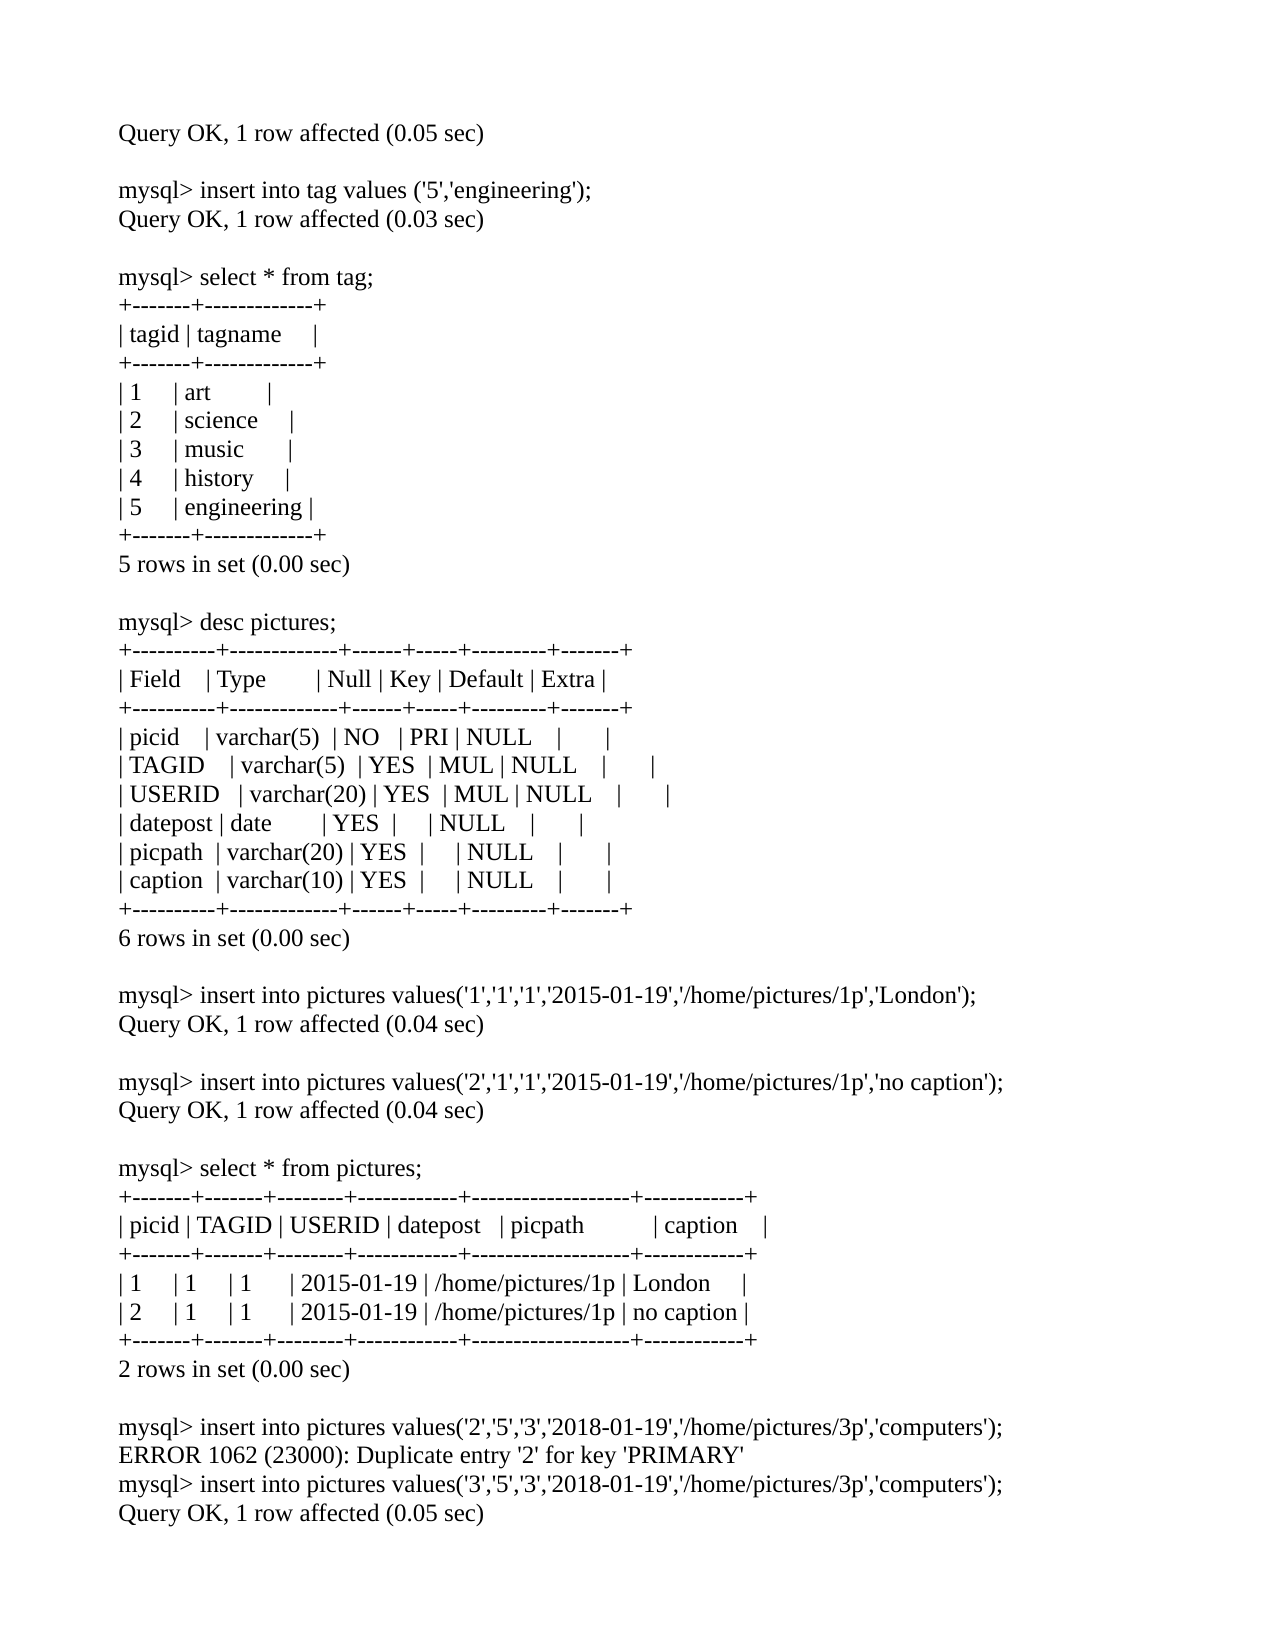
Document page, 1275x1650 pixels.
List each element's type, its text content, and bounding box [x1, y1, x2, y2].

text | Field | Type | Null | Key | Default | Extra | [118, 664, 1157, 693]
text mysql> insert into pictures values('1','1','1','2015-01-19','/home/pictures/1p','London'); [118, 981, 1157, 1009]
text Query OK, 1 row affected (0.04 sec) [118, 1096, 1157, 1124]
text 5 rows in set (0.00 sec) [118, 549, 1157, 578]
text +-------+-------+--------+------------+-------------------+------------+ [118, 1326, 1157, 1354]
text mysql> insert into tag values ('5','engineering'); [118, 176, 1157, 204]
text | 2 | 1 | 1 | 2015-01-19 | /home/pictures/1p | no caption | [118, 1297, 1157, 1326]
text +-------+-------------+ [118, 521, 1157, 549]
text mysql> select * from pictures; [118, 1153, 1157, 1182]
text | datepost | date | YES | | NULL | | [118, 808, 1157, 837]
text | 3 | music | [118, 434, 1157, 463]
text | picid | varchar(5) | NO | PRI | NULL | | [118, 722, 1157, 751]
text | picid | TAGID | USERID | datepost | picpath | caption | [118, 1211, 1157, 1239]
text Query OK, 1 row affected (0.03 sec) [118, 204, 1157, 233]
text +----------+-------------+------+-----+---------+-------+ [118, 693, 1157, 722]
text Query OK, 1 row affected (0.05 sec) [118, 118, 1157, 147]
text | 1 | art | [118, 377, 1157, 406]
text | 1 | 1 | 1 | 2015-01-19 | /home/pictures/1p | London | [118, 1268, 1157, 1297]
text mysql> select * from tag; [118, 262, 1157, 291]
text Query OK, 1 row affected (0.05 sec) [118, 1498, 1157, 1527]
text | 5 | engineering | [118, 492, 1157, 521]
text | 2 | science | [118, 406, 1157, 434]
text +-------+-------+--------+------------+-------------------+------------+ [118, 1182, 1157, 1211]
text | TAGID | varchar(5) | YES | MUL | NULL | | [118, 751, 1157, 779]
text +----------+-------------+------+-----+---------+-------+ [118, 894, 1157, 923]
text +----------+-------------+------+-----+---------+-------+ [118, 636, 1157, 664]
text mysql> desc pictures; [118, 607, 1157, 636]
text mysql> insert into pictures values('2','1','1','2015-01-19','/home/pictures/1p','no caption'); [118, 1067, 1157, 1096]
text | tagid | tagname | [118, 319, 1157, 348]
text | caption | varchar(10) | YES | | NULL | | [118, 866, 1157, 894]
text Query OK, 1 row affected (0.04 sec) [118, 1009, 1157, 1038]
text +-------+-------------+ [118, 291, 1157, 319]
text 6 rows in set (0.00 sec) [118, 923, 1157, 952]
text | USERID | varchar(20) | YES | MUL | NULL | | [118, 779, 1157, 808]
text mysql> insert into pictures values('3','5','3','2018-01-19','/home/pictures/3p','computers'); [118, 1469, 1157, 1498]
text +-------+-------+--------+------------+-------------------+------------+ [118, 1239, 1157, 1268]
text mysql> insert into pictures values('2','5','3','2018-01-19','/home/pictures/3p','computers'); [118, 1412, 1157, 1441]
text | picpath | varchar(20) | YES | | NULL | | [118, 837, 1157, 866]
text | 4 | history | [118, 463, 1157, 492]
text +-------+-------------+ [118, 348, 1157, 377]
text ERROR 1062 (23000): Duplicate entry '2' for key 'PRIMARY' [118, 1441, 1157, 1469]
text 2 rows in set (0.00 sec) [118, 1354, 1157, 1383]
